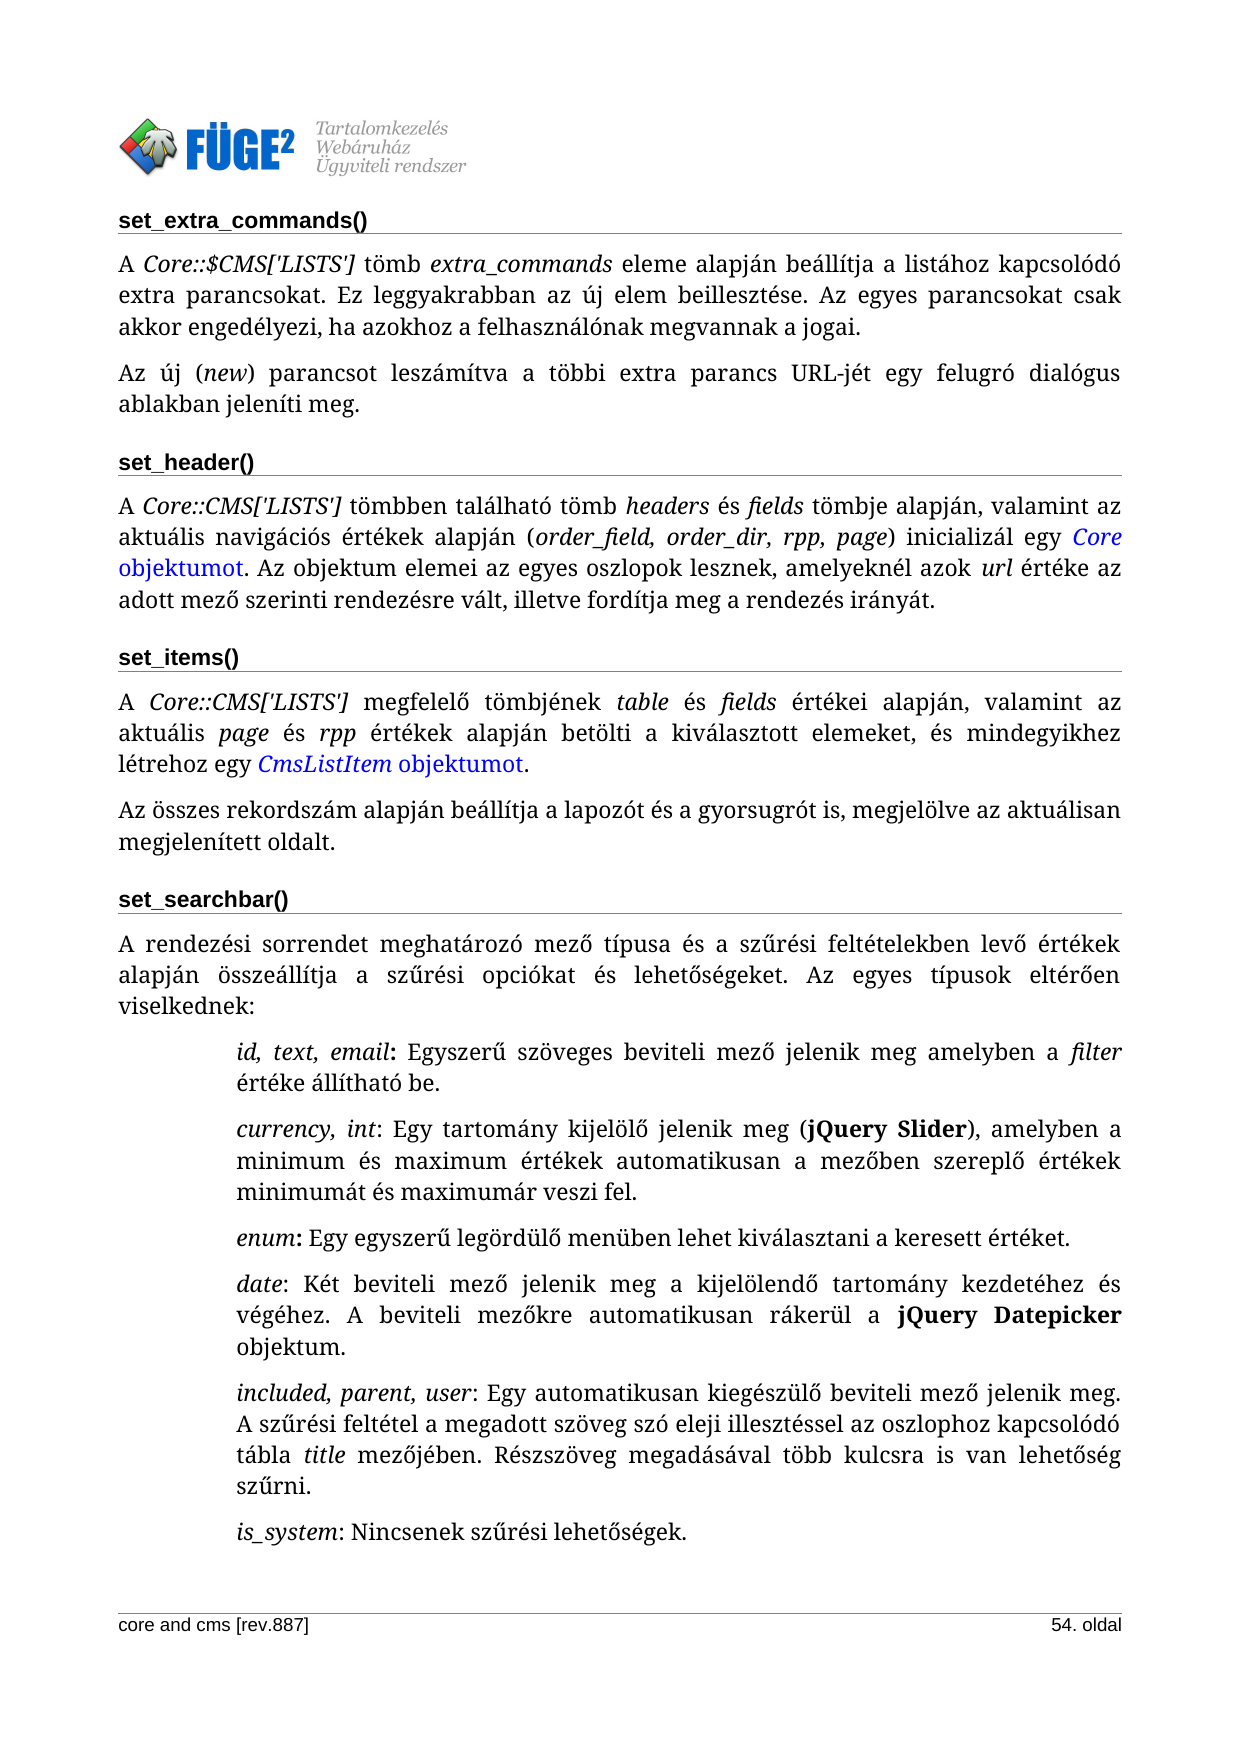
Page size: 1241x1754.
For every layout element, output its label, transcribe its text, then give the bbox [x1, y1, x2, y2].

subtitle set_header() [118, 448, 1122, 475]
text included, parent, user: Egy automatikusan kiegészülő beviteli mező jelenik meg. A szűrési feltétel a megadott szöveg szó eleji illesztéssel az oszlophoz kapcsolódó tábla title mezőjében. Részszöveg megadásával több kulcsra is van lehetőség szűrni. [236, 1376, 1122, 1501]
text currency, int: Egy tartomány kijelölő jelenik meg (jQuery Slider), amelyben a minimum és maximum értékek automatikusan a mezőben szereplő értékek minimumát és maximumár veszi fel. [236, 1113, 1122, 1207]
subtitle set_items() [118, 644, 1122, 671]
text enum: Egy egyszerű legördülő menüben lehet kiválasztani a keresett értéket. [236, 1222, 1122, 1253]
subtitle set_searchbar() [118, 886, 1122, 913]
text Az új (new) parancsot leszámítva a többi extra parancs URL-jét egy felugró dialógus ablakban jeleníti meg. [118, 356, 1122, 419]
text A Core::$CMS['LISTS'] tömb extra_commands eleme alapján beállítja a listához kapcsolódó extra parancsokat. Ez leggyakrabban az új elem beillesztése. Az egyes parancsokat csak akkor engedélyezi, ha azokhoz a felhasználónak megvannak a jogai. [118, 248, 1122, 342]
subtitle set_extra_commands() [118, 207, 1122, 233]
text is_system: Nincsenek szűrési lehetőségek. [236, 1516, 1122, 1547]
picture [118, 118, 473, 177]
text A Core::CMS['LISTS'] tömbben található tömb headers és fields tömbje alapján, valamint az aktuális navigációs értékek alapján (order_field, order_dir, rpp, page) inicializál egy Core objektumot. Az objektum elemei az egyes oszlopok lesznek, amelyeknél azok url értéke az adott mező szerinti rendezésre vált, illetve fordítja meg a rendezés irányát. [118, 490, 1122, 615]
text id, text, email: Egyszerű szöveges beviteli mező jelenik meg amelyben a filter értéke állítható be. [236, 1036, 1122, 1098]
text A rendezési sorrendet meghatározó mező típusa és a szűrési feltételekben levő értékek alapján összeállítja a szűrési opciókat és lehetőségeket. Az egyes típusok eltérően viselkednek: [118, 927, 1122, 1021]
text date: Két beviteli mező jelenik meg a kijelölendő tartomány kezdetéhez és végéhez. A beviteli mezőkre automatikusan rákerül a jQuery Datepicker objektum. [236, 1268, 1122, 1362]
text Az összes rekordszám alapján beállítja a lapozót és a gyorsugrót is, megjelölve az aktuálisan megjelenített oldalt. [118, 794, 1122, 857]
text A Core::CMS['LISTS'] megfelelő tömbjének table és fields értékei alapján, valamint az aktuális page és rpp értékek alapján betölti a kiválasztott elemeket, és mindegyikhez létrehoz egy CmsListItem objektumot. [118, 686, 1122, 779]
